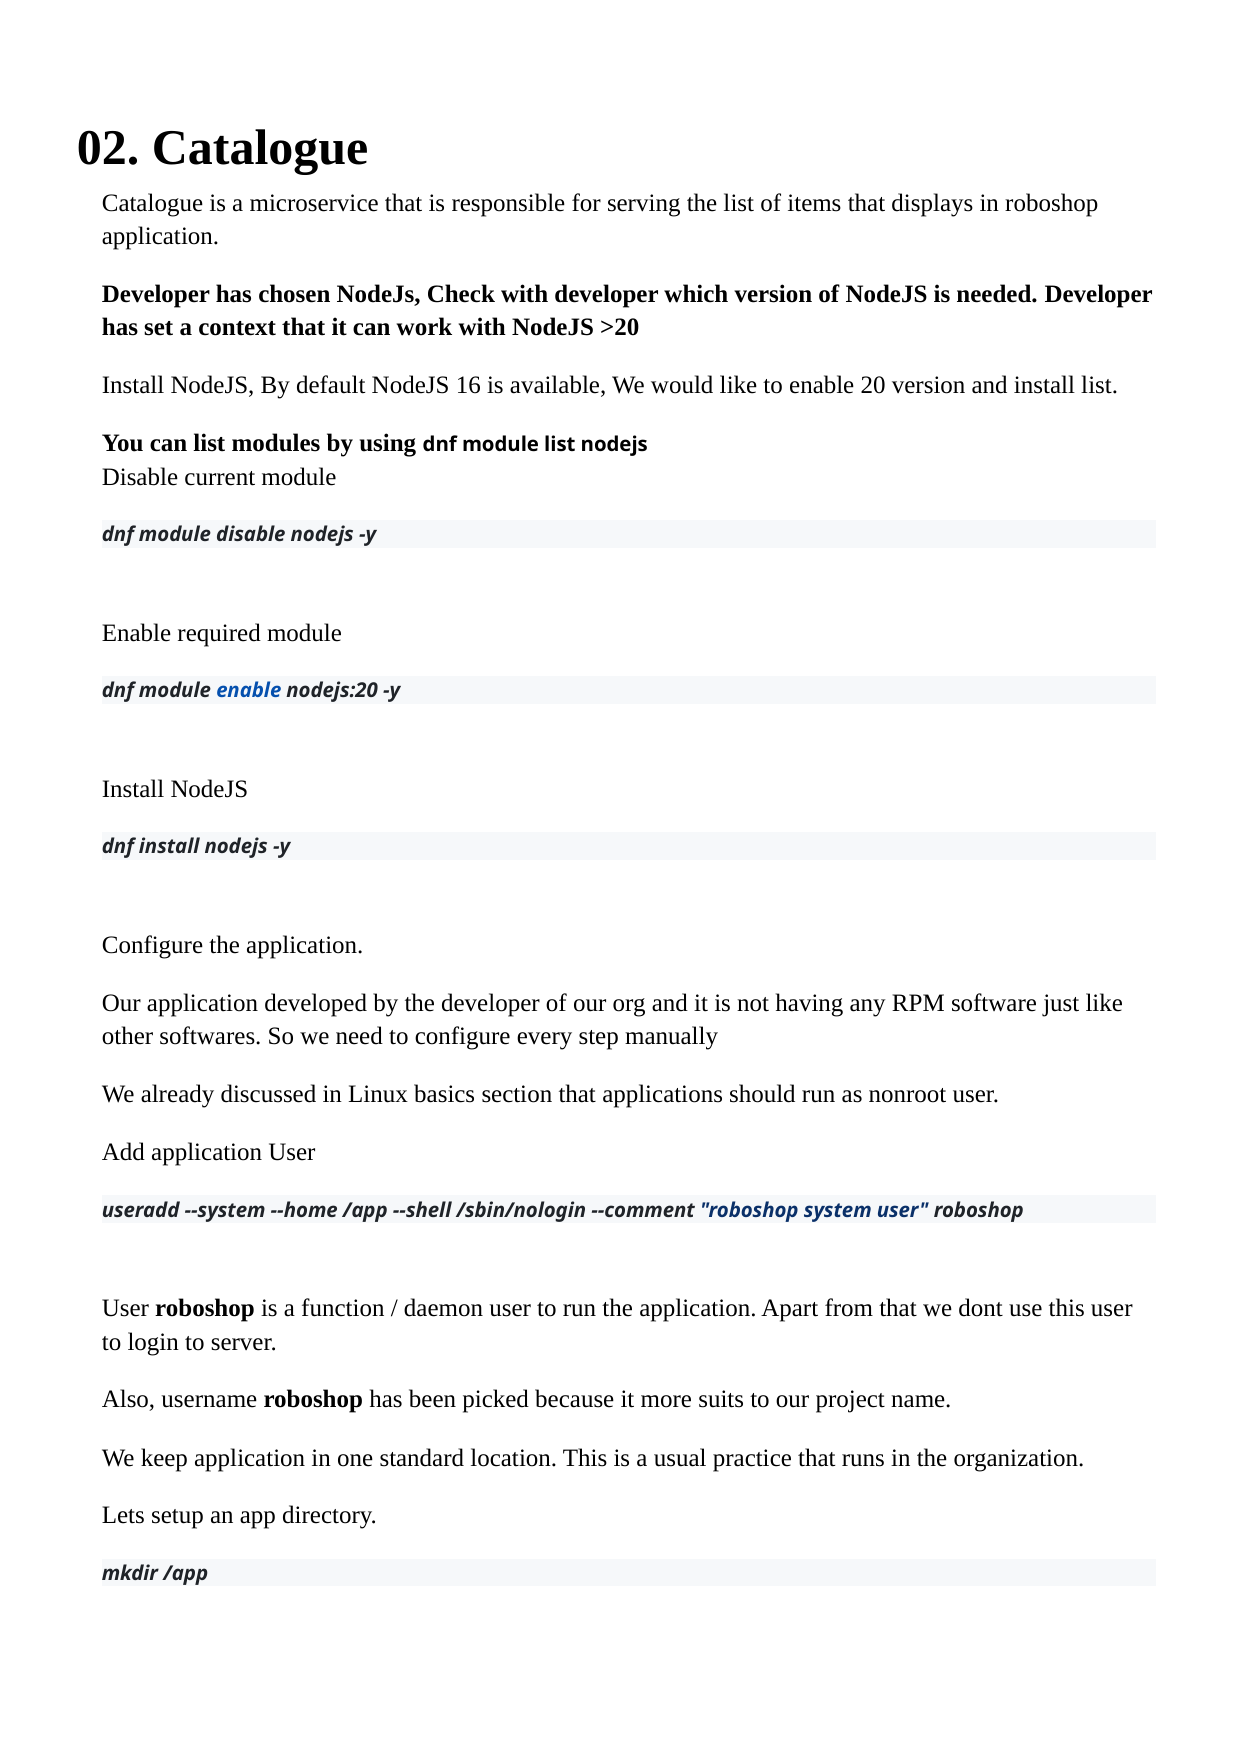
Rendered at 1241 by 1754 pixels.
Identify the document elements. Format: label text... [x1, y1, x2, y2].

text Enable required module [102, 618, 1156, 647]
text useradd --system --home /app --shell /sbin/nologin --comment "roboshop system user" roboshop [102, 1195, 1156, 1223]
text Install NodeJS [102, 774, 1156, 803]
text Also, username roboshop has been picked because it more suits to our project name. [102, 1384, 1156, 1413]
text Install NodeJS, By default NodeJS 16 is available, We would like to enable 20 version and install list. [102, 370, 1156, 399]
text dnf install nodejs -y [102, 832, 1156, 860]
text Configure the application. [102, 930, 1156, 959]
text We already discussed in Linux basics section that applications should run as nonroot user. [102, 1079, 1156, 1108]
text mkdir /app [102, 1559, 1156, 1586]
text Our application developed by the developer of our org and it is not having any RPM software just like other softwares. So we need to configure every step manually [102, 988, 1156, 1050]
text You can list modules by using dnf module list nodejs [102, 428, 1156, 457]
text We keep application in one standard location. This is a usual practice that runs in the organization. [102, 1443, 1156, 1471]
text dnf module enable nodejs:20 -y [102, 676, 1156, 704]
text User roboshop is a function / daemon user to run the application. Apart from that we dont use this user to login to server. [102, 1293, 1156, 1355]
text Disable current module [102, 462, 1156, 491]
text dnf module disable nodejs -y [102, 520, 1156, 548]
text Lets setup an app directory. [77, 1501, 1156, 1529]
subtitle 02. Catalogue [77, 118, 1181, 176]
text Catalogue is a microservice that is responsible for serving the list of items that displays in roboshop application. [102, 188, 1156, 250]
text Developer has chosen NodeJs, Check with developer which version of NodeJS is needed. Developer has set a context that it can work with NodeJS >20 [102, 279, 1156, 341]
text Add application User [102, 1137, 1156, 1166]
